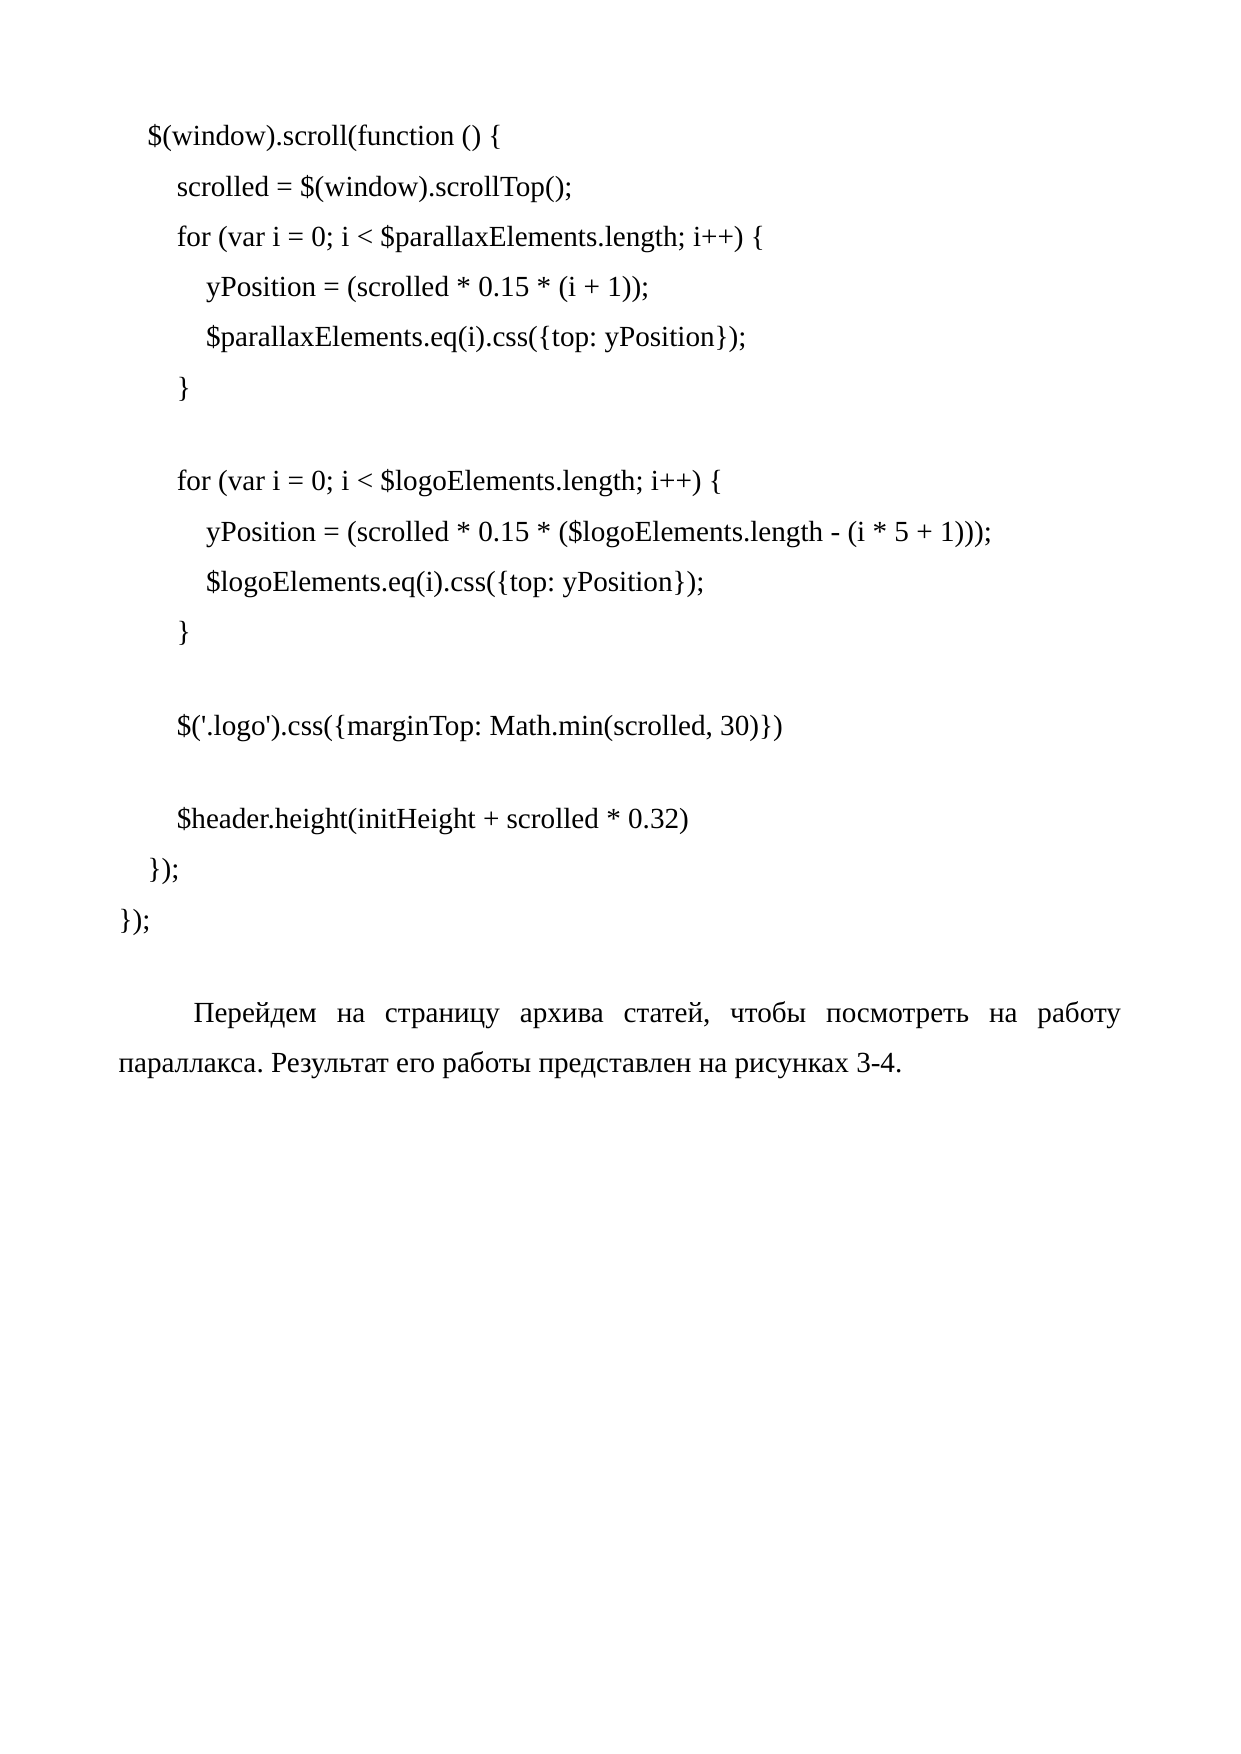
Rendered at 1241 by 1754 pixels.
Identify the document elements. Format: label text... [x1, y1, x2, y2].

text $logoElements.eq(i).css({top: yPosition}); [118, 564, 1122, 597]
text }); [118, 851, 1122, 885]
text } [118, 614, 1122, 648]
text }); [118, 902, 1122, 935]
text $(window).scroll(function () { [118, 118, 1122, 152]
text Перейдем на страницу архива статей, чтобы посмотреть на работу параллакса. Результат его работы представлен на рисунках 3-4. [118, 995, 1122, 1079]
text yPosition = (scrolled * 0.15 * (i + 1)); [118, 269, 1122, 303]
text for (var i = 0; i < $logoElements.length; i++) { [118, 463, 1122, 497]
text $parallaxElements.eq(i).css({top: yPosition}); [118, 319, 1122, 353]
text } [118, 370, 1122, 403]
text scrolled = $(window).scrollTop(); [118, 169, 1122, 202]
text yPosition = (scrolled * 0.15 * ($logoElements.length - (i * 5 + 1))); [118, 514, 1122, 547]
text $('.logo').css({marginTop: Math.min(scrolled, 30)}) [118, 708, 1122, 741]
text for (var i = 0; i < $parallaxElements.length; i++) { [118, 219, 1122, 252]
text $header.height(initHeight + scrolled * 0.32) [118, 801, 1122, 835]
